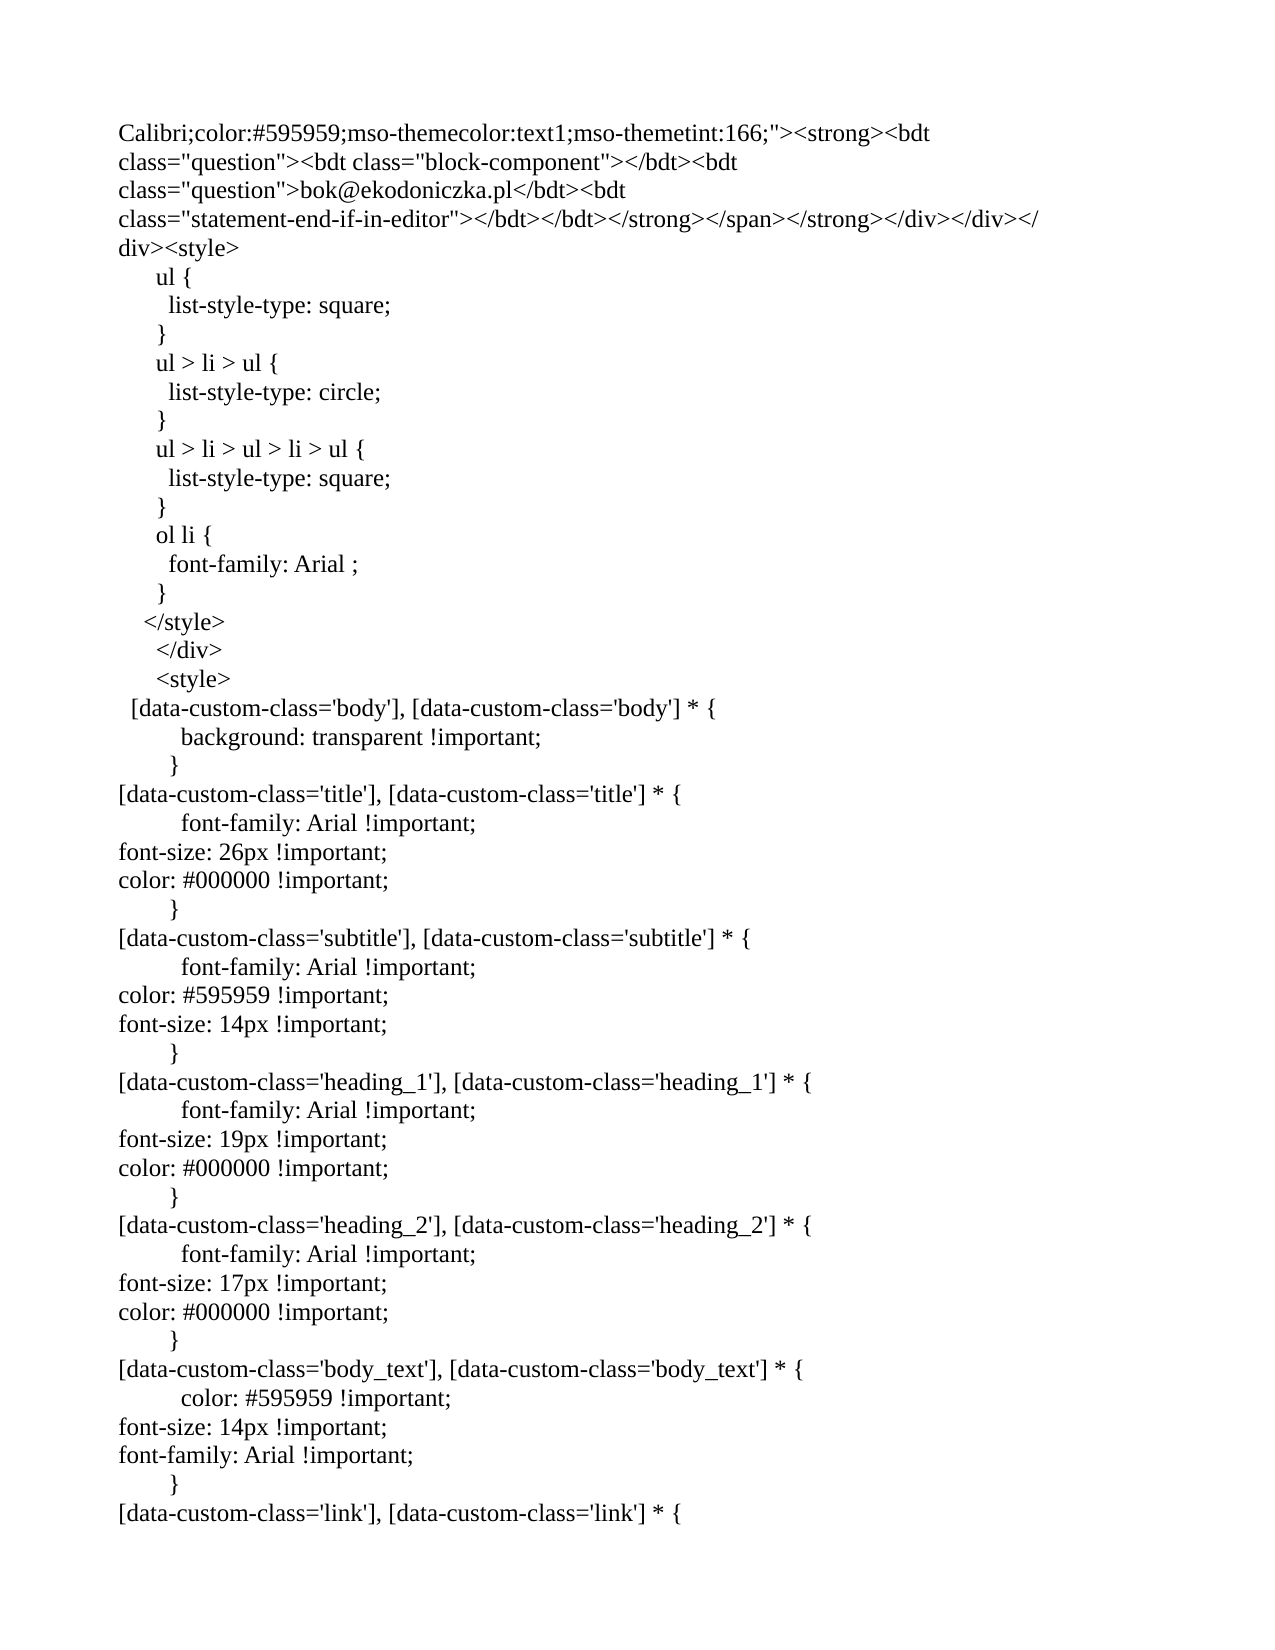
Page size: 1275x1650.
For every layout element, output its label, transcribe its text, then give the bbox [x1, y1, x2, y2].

text color: #595959 !important; [118, 1383, 1157, 1412]
text font-size: 26px !important; [118, 837, 1157, 866]
text [data-custom-class='body'], [data-custom-class='body'] * { [118, 693, 1157, 722]
text font-family: Arial !important; [118, 952, 1157, 981]
text ul > li > ul { [118, 348, 1157, 377]
text font-family: Arial !important; [118, 1441, 1157, 1469]
text font-family: Arial ; [118, 549, 1157, 578]
text } [118, 492, 1157, 521]
text font-size: 14px !important; [118, 1412, 1157, 1441]
text font-family: Arial !important; [118, 808, 1157, 837]
text color: #000000 !important; [118, 1153, 1157, 1182]
text [data-custom-class='link'], [data-custom-class='link'] * { [118, 1498, 1157, 1527]
text } [118, 319, 1157, 348]
text background: transparent !important; [118, 722, 1157, 751]
text font-size: 19px !important; [118, 1124, 1157, 1153]
text [data-custom-class='heading_2'], [data-custom-class='heading_2'] * { [118, 1211, 1157, 1239]
text [data-custom-class='heading_1'], [data-custom-class='heading_1'] * { [118, 1067, 1157, 1096]
text font-size: 17px !important; [118, 1268, 1157, 1297]
text } [118, 1182, 1157, 1211]
text color: #000000 !important; [118, 1297, 1157, 1326]
text </style> [118, 607, 1157, 636]
text ul > li > ul > li > ul { [118, 434, 1157, 463]
text [data-custom-class='subtitle'], [data-custom-class='subtitle'] * { [118, 923, 1157, 952]
text color: #595959 !important; [118, 981, 1157, 1009]
text } [118, 578, 1157, 607]
text } [118, 1038, 1157, 1067]
text list-style-type: circle; [118, 377, 1157, 406]
text } [118, 751, 1157, 779]
text font-family: Arial !important; [118, 1096, 1157, 1124]
text </div> [118, 636, 1157, 664]
text font-size: 14px !important; [118, 1009, 1157, 1038]
text } [118, 1326, 1157, 1354]
text font-family: Arial !important; [118, 1239, 1157, 1268]
text list-style-type: square; [118, 463, 1157, 492]
text } [118, 894, 1157, 923]
text color: #000000 !important; [118, 866, 1157, 894]
text } [118, 1469, 1157, 1498]
text list-style-type: square; [118, 291, 1157, 319]
text } [118, 406, 1157, 434]
text [data-custom-class='body_text'], [data-custom-class='body_text'] * { [118, 1354, 1157, 1383]
text ul { [118, 262, 1157, 291]
text <style> [118, 664, 1157, 693]
text [data-custom-class='title'], [data-custom-class='title'] * { [118, 779, 1157, 808]
text ol li { [118, 521, 1157, 549]
text Calibri;color:#595959;mso-themecolor:text1;mso-themetint:166;"><strong><bdt class="question"><bdt class="block-component"></bdt><bdt class="question">bok@ekodoniczka.pl</bdt><bdt class="statement-end-if-in-editor"></bdt></bdt></strong></span></strong></div></div></div><style> [118, 118, 1157, 262]
